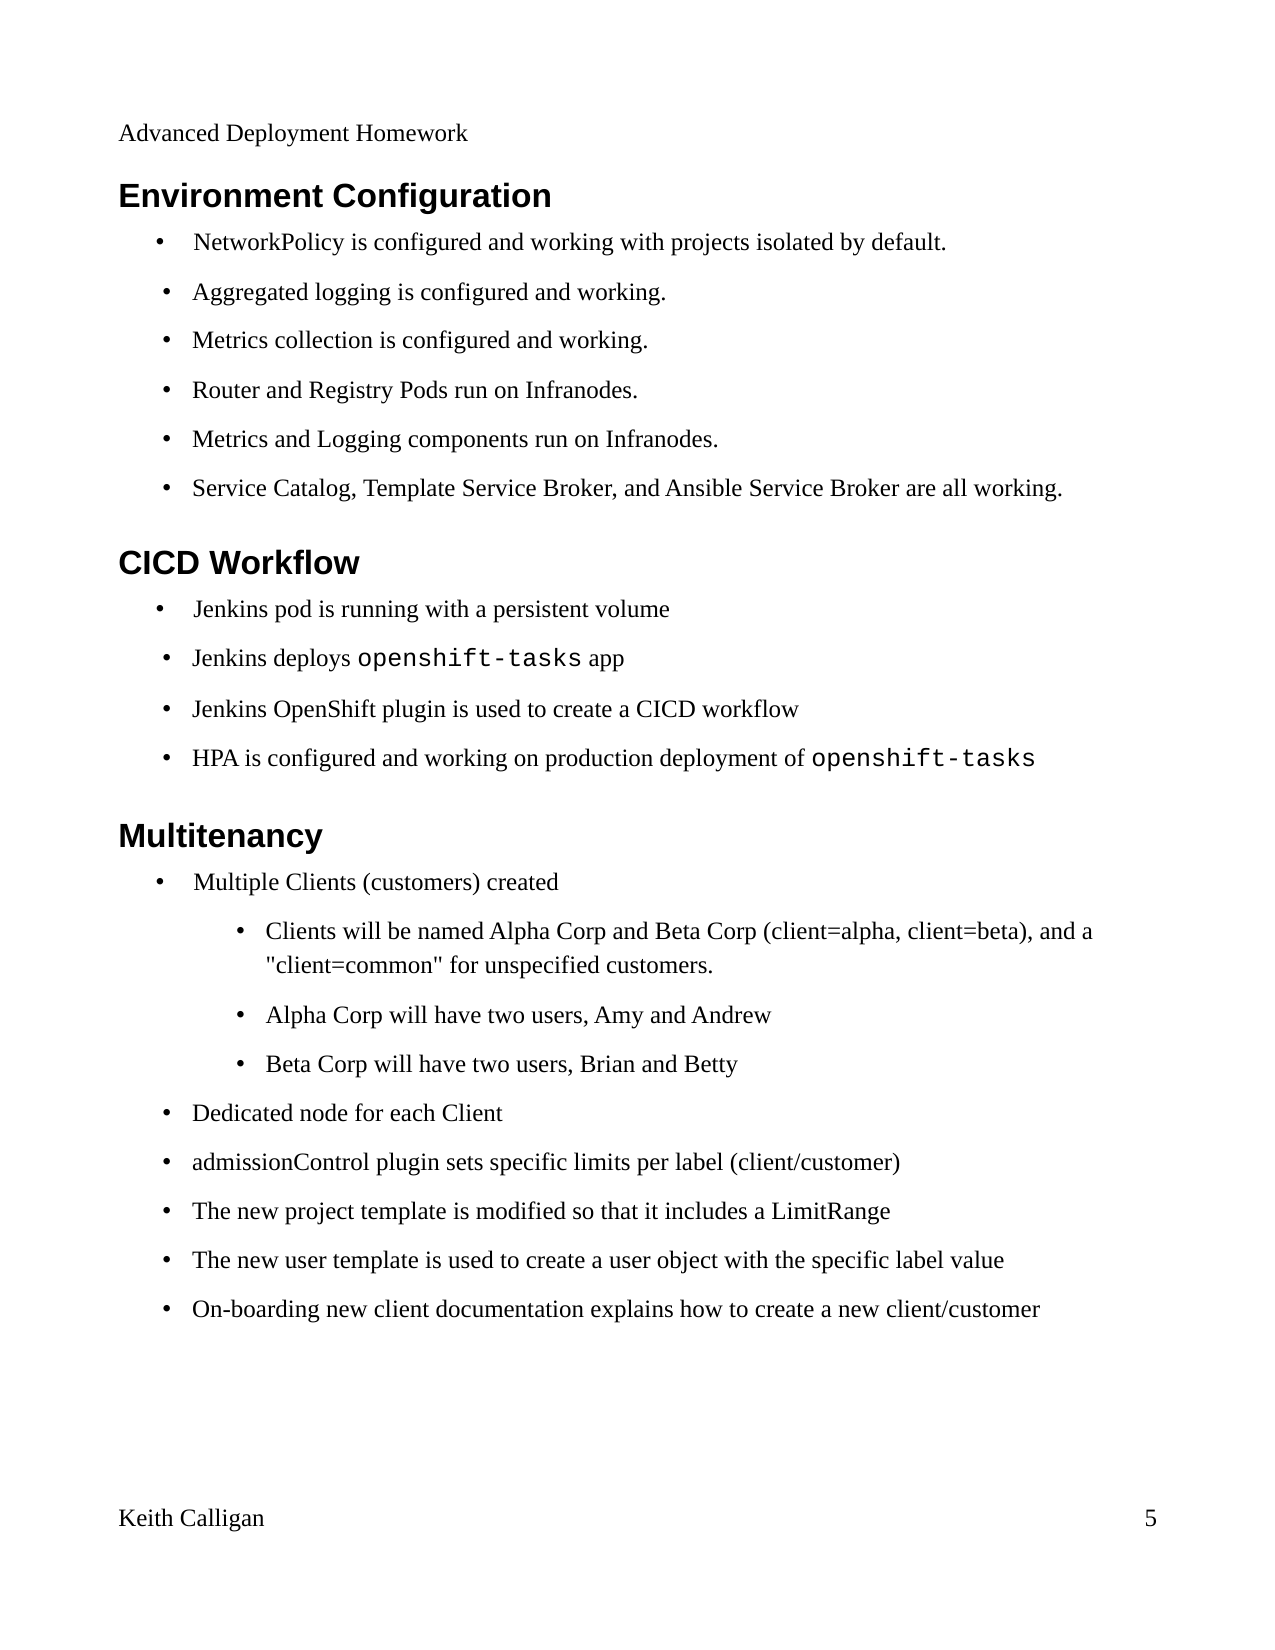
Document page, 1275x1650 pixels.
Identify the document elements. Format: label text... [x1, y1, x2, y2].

list Metrics collection is configured and working. [162, 326, 1157, 354]
list The new project template is modified so that it includes a LimitRange [162, 1196, 1157, 1225]
list admissionControl plugin sets specific limits per label (client/customer) [162, 1147, 1157, 1176]
list Clients will be named Alpha Corp and Beta Corp (client=alpha, client=beta), and a "client=common" for unspecified customers. [236, 916, 1157, 979]
list Dedicated node for each Client [162, 1098, 1157, 1127]
subtitle CICD Workflow [118, 543, 1157, 581]
subtitle Environment Configuration [118, 176, 1157, 215]
list Jenkins OpenShift plugin is used to create a CICD workflow [162, 694, 1157, 723]
list Service Catalog, Template Service Broker, and Ansible Service Broker are all working. [162, 473, 1157, 502]
list NetworkPolicy is configured and working with projects isolated by default. [156, 227, 1157, 256]
subtitle Multitenancy [118, 816, 1157, 854]
list HPA is configured and working on production deployment of openshift-tasks [162, 743, 1157, 774]
list On-boarding new client documentation explains how to create a new client/customer [162, 1294, 1157, 1323]
list Alpha Corp will have two users, Amy and Andrew [236, 1000, 1157, 1028]
list Jenkins pod is running with a persistent volume [156, 594, 1157, 623]
list Metrics and Logging components run on Infranodes. [162, 424, 1157, 452]
list Beta Corp will have two users, Brian and Betty [236, 1049, 1157, 1077]
list Aggregated logging is configured and working. [162, 277, 1157, 305]
list Jenkins deploys openshift-tasks app [162, 643, 1157, 674]
list The new user template is used to create a user object with the specific label value [162, 1245, 1157, 1274]
list Router and Registry Pods run on Infranodes. [162, 375, 1157, 403]
list Multiple Clients (customers) created [156, 867, 1157, 896]
